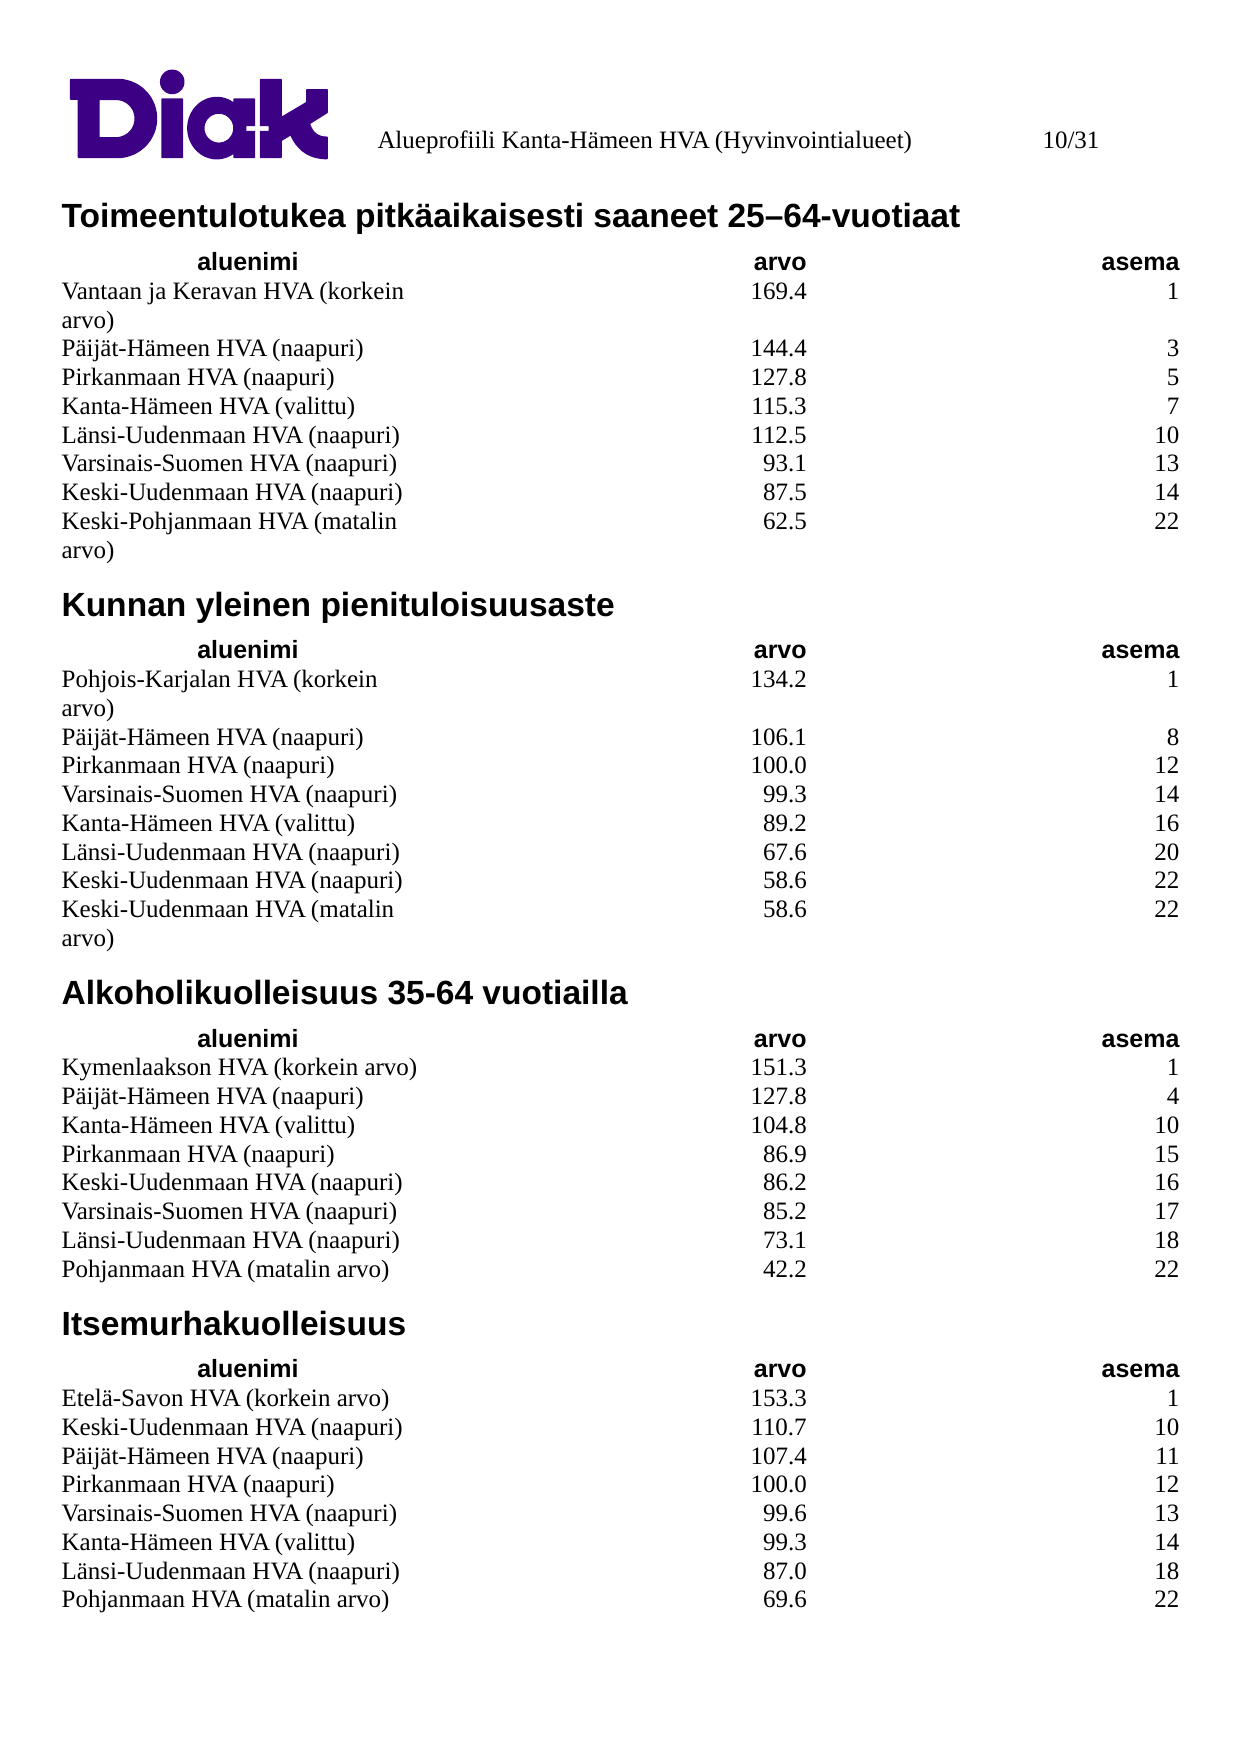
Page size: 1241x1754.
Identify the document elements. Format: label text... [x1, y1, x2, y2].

table_cell 13 [806, 449, 1179, 477]
table_cell 7 [806, 391, 1179, 420]
table_cell 115.3 [434, 391, 806, 420]
table_cell Päijät-Hämeen HVA (naapuri) [61, 722, 434, 751]
table_cell Päijät-Hämeen HVA (naapuri) [61, 334, 434, 362]
table_header arvo [434, 247, 806, 276]
table_cell Pirkanmaan HVA (naapuri) [61, 362, 434, 391]
table_cell 10 [806, 1412, 1179, 1441]
table_cell 85.2 [434, 1196, 806, 1225]
table_cell 18 [806, 1225, 1179, 1254]
table_cell 134.2 [434, 664, 806, 722]
table_cell Länsi-Uudenmaan HVA (naapuri) [61, 1225, 434, 1254]
table_cell Kanta-Hämeen HVA (valittu) [61, 1110, 434, 1139]
table_cell Länsi-Uudenmaan HVA (naapuri) [61, 1556, 434, 1584]
table_cell 58.6 [434, 894, 806, 952]
table_cell Varsinais-Suomen HVA (naapuri) [61, 449, 434, 477]
table_cell Varsinais-Suomen HVA (naapuri) [61, 779, 434, 808]
table_cell 1 [806, 664, 1179, 722]
table_cell 8 [806, 722, 1179, 751]
table_cell 110.7 [434, 1412, 806, 1441]
table_cell Kanta-Hämeen HVA (valittu) [61, 391, 434, 420]
table_header aluenimi [61, 1024, 434, 1052]
table_cell 3 [806, 334, 1179, 362]
table_cell 67.6 [434, 837, 806, 866]
table_cell Keski-Uudenmaan HVA (naapuri) [61, 1412, 434, 1441]
table_cell 13 [806, 1498, 1179, 1527]
table_cell Etelä-Savon HVA (korkein arvo) [61, 1383, 434, 1412]
subtitle Toimeentulotukea pitkäaikaisesti saaneet 25–64-vuotiaat [61, 196, 1179, 235]
table_cell Päijät-Hämeen HVA (naapuri) [61, 1441, 434, 1469]
table_cell 22 [806, 894, 1179, 952]
table_cell 17 [806, 1196, 1179, 1225]
table_cell 42.2 [434, 1254, 806, 1282]
table_cell 73.1 [434, 1225, 806, 1254]
table_header asema [806, 1355, 1179, 1383]
table_cell 14 [806, 779, 1179, 808]
table_cell 106.1 [434, 722, 806, 751]
table_cell 5 [806, 362, 1179, 391]
subtitle Kunnan yleinen pienituloisuusaste [61, 584, 1179, 623]
table_cell 58.6 [434, 866, 806, 894]
table_cell 14 [806, 1527, 1179, 1556]
table_cell 169.4 [434, 276, 806, 333]
table_cell 18 [806, 1556, 1179, 1584]
table_cell 127.8 [434, 1081, 806, 1110]
table_cell 99.3 [434, 1527, 806, 1556]
table_header aluenimi [61, 247, 434, 276]
table_cell 151.3 [434, 1053, 806, 1081]
table_cell 14 [806, 477, 1179, 506]
table_cell 144.4 [434, 334, 806, 362]
table_cell Keski-Pohjanmaan HVA (matalin arvo) [61, 506, 434, 563]
table_cell Länsi-Uudenmaan HVA (naapuri) [61, 420, 434, 448]
table_cell 86.2 [434, 1168, 806, 1196]
table_cell 69.6 [434, 1585, 806, 1613]
table_cell 16 [806, 808, 1179, 837]
table_header arvo [434, 1355, 806, 1383]
table_cell 22 [806, 866, 1179, 894]
table_cell 22 [806, 1254, 1179, 1282]
table_header arvo [434, 1024, 806, 1052]
table_header arvo [434, 636, 806, 664]
table_cell 87.5 [434, 477, 806, 506]
table_cell Pohjanmaan HVA (matalin arvo) [61, 1254, 434, 1282]
table_cell 10 [806, 1110, 1179, 1139]
table_cell 11 [806, 1441, 1179, 1469]
table_cell 153.3 [434, 1383, 806, 1412]
table_cell Pohjois-Karjalan HVA (korkein arvo) [61, 664, 434, 722]
subtitle Itsemurhakuolleisuus [61, 1303, 1179, 1342]
table_cell Päijät-Hämeen HVA (naapuri) [61, 1081, 434, 1110]
table_cell 1 [806, 1383, 1179, 1412]
table_cell 62.5 [434, 506, 806, 563]
table_cell 4 [806, 1081, 1179, 1110]
table_cell 127.8 [434, 362, 806, 391]
table_cell Keski-Uudenmaan HVA (naapuri) [61, 1168, 434, 1196]
table_header asema [806, 636, 1179, 664]
table_cell 100.0 [434, 751, 806, 779]
subtitle Alkoholikuolleisuus 35-64 vuotiailla [61, 973, 1179, 1011]
table_cell Pirkanmaan HVA (naapuri) [61, 1470, 434, 1498]
table_cell Kanta-Hämeen HVA (valittu) [61, 808, 434, 837]
table_cell 12 [806, 751, 1179, 779]
table_cell Kymenlaakson HVA (korkein arvo) [61, 1053, 434, 1081]
table_cell 15 [806, 1139, 1179, 1167]
table_cell 99.6 [434, 1498, 806, 1527]
table_cell Keski-Uudenmaan HVA (naapuri) [61, 866, 434, 894]
table_cell 10 [806, 420, 1179, 448]
table_cell 93.1 [434, 449, 806, 477]
table_header aluenimi [61, 636, 434, 664]
table_cell Keski-Uudenmaan HVA (matalin arvo) [61, 894, 434, 952]
table_cell 20 [806, 837, 1179, 866]
table_cell Vantaan ja Keravan HVA (korkein arvo) [61, 276, 434, 333]
table_cell Pirkanmaan HVA (naapuri) [61, 751, 434, 779]
table_cell 89.2 [434, 808, 806, 837]
table_header aluenimi [61, 1355, 434, 1383]
table_cell 22 [806, 1585, 1179, 1613]
table_cell 1 [806, 1053, 1179, 1081]
table_cell Varsinais-Suomen HVA (naapuri) [61, 1498, 434, 1527]
table_cell 99.3 [434, 779, 806, 808]
table_cell 104.8 [434, 1110, 806, 1139]
table_cell 112.5 [434, 420, 806, 448]
table_header asema [806, 247, 1179, 276]
table_cell 12 [806, 1470, 1179, 1498]
table_cell 107.4 [434, 1441, 806, 1469]
table_cell 87.0 [434, 1556, 806, 1584]
table_cell Pirkanmaan HVA (naapuri) [61, 1139, 434, 1167]
table_cell 1 [806, 276, 1179, 333]
table_header asema [806, 1024, 1179, 1052]
table_cell 86.9 [434, 1139, 806, 1167]
table_cell Varsinais-Suomen HVA (naapuri) [61, 1196, 434, 1225]
table_cell Pohjanmaan HVA (matalin arvo) [61, 1585, 434, 1613]
table_cell 22 [806, 506, 1179, 563]
table_cell Kanta-Hämeen HVA (valittu) [61, 1527, 434, 1556]
table_cell 16 [806, 1168, 1179, 1196]
table_cell Länsi-Uudenmaan HVA (naapuri) [61, 837, 434, 866]
table_cell 100.0 [434, 1470, 806, 1498]
table_cell Keski-Uudenmaan HVA (naapuri) [61, 477, 434, 506]
